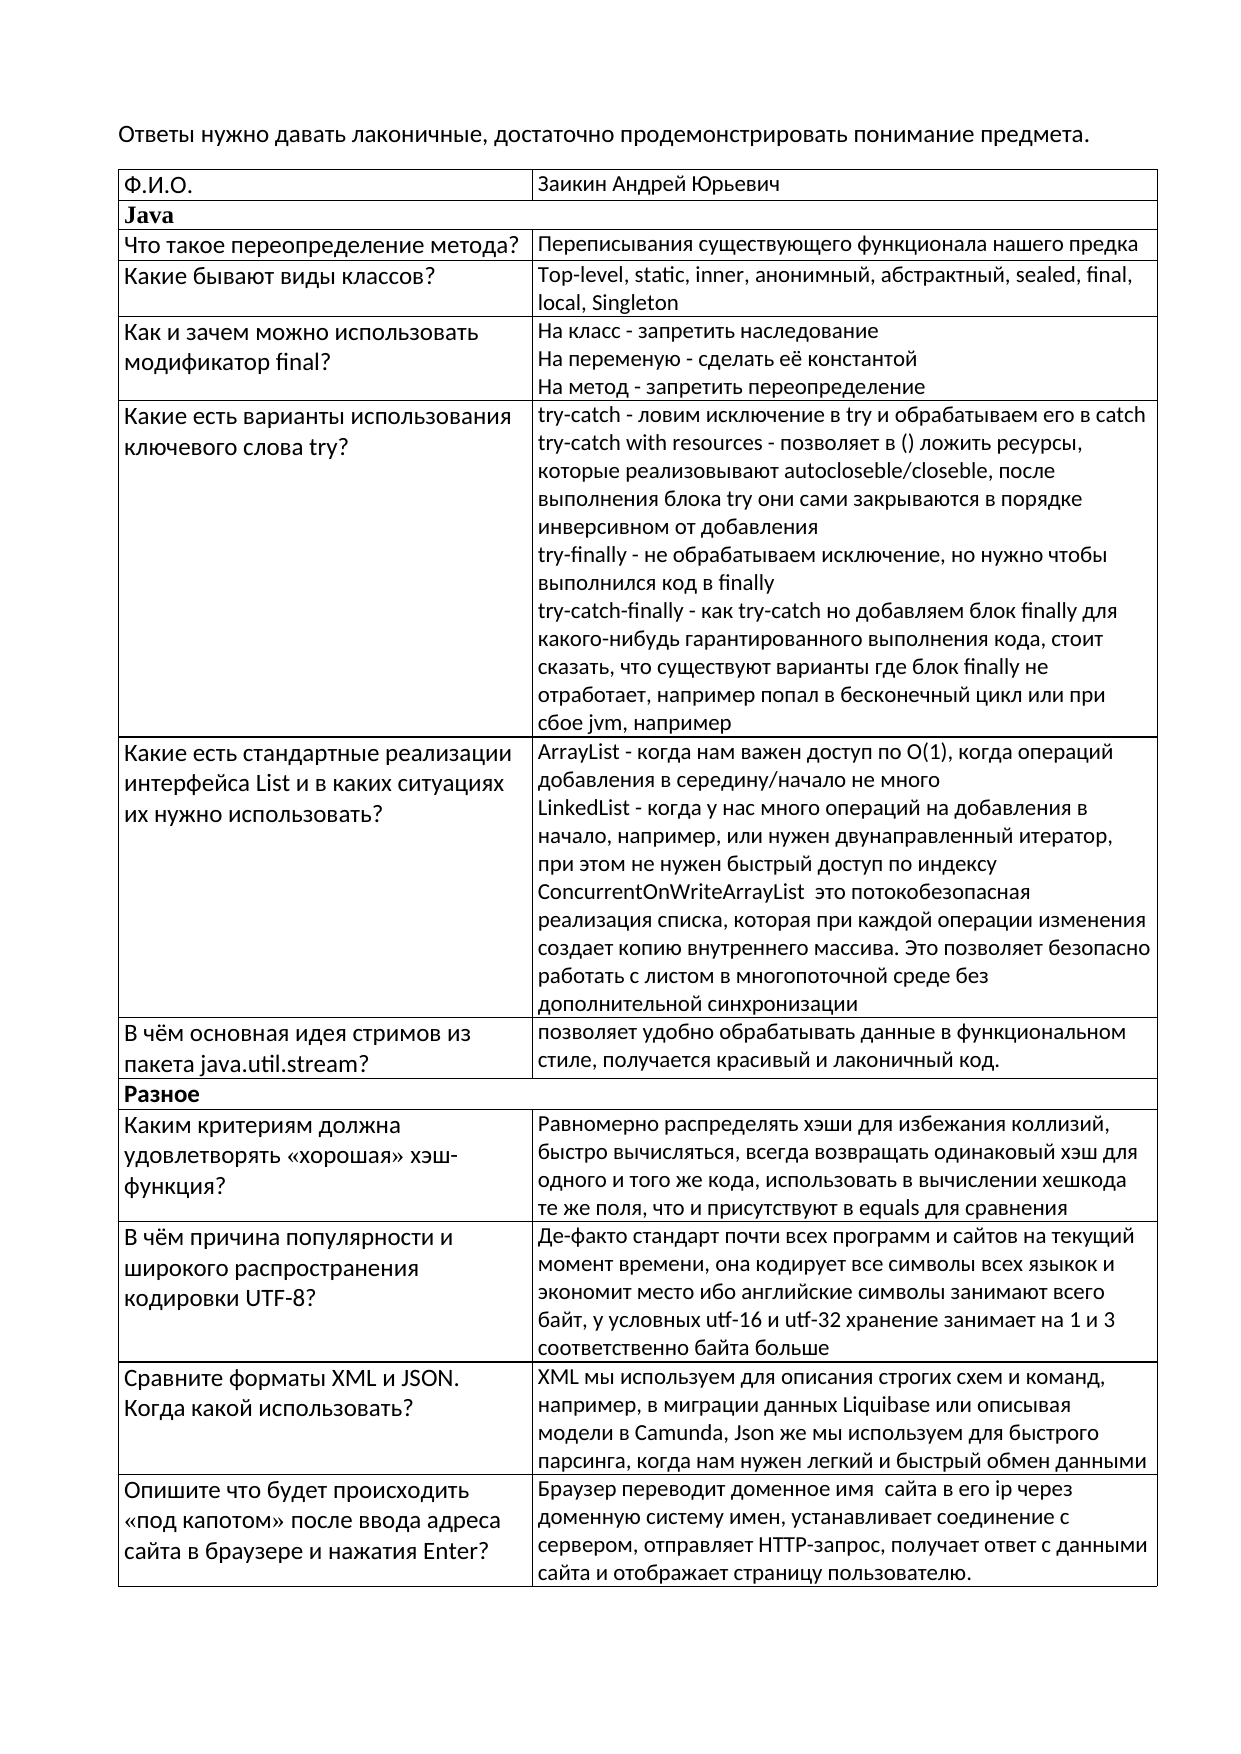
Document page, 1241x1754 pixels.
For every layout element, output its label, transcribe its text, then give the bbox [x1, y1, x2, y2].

table_cell Опишите что будет происходить «под капотом» после ввода адреса сайта в браузере и нажатия Enter? [119, 1475, 532, 1586]
table_cell Какие есть стандартные реализации интерфейса List и в каких ситуациях их нужно использовать? [119, 738, 532, 1017]
table_cell Как и зачем можно использовать модификатор final? [119, 317, 532, 400]
table_cell В чём причина популярности и широкого распространения кодировки UTF-8? [119, 1222, 532, 1361]
table_cell Браузер переводит доменное имя сайта в его ip через доменную систему имен, устанавливает соединение с сервером, отправляет HTTP-запрос, получает ответ с данными сайта и отображает страницу пользователю. [533, 1475, 1157, 1586]
table_cell Что такое переопределение метода? [119, 230, 532, 260]
table_cell ArrayList - когда нам важен доступ по O(1), когда операций добавления в середину/начало не много LinkedList - когда у нас много операций на добавления в начало, например, или нужен двунаправленный итератор, при этом не нужен быстрый доступ по индексу ConcurrentOnWriteArrayList это потокобезопасная реализация списка, которая при каждой операции изменения создает копию внутреннего массива. Это позволяет безопасно работать с листом в многопоточной среде без дополнительной синхронизации [533, 738, 1157, 1017]
table_cell позволяет удобно обрабатывать данные в функциональном стиле, получается красивый и лаконичный код. [533, 1018, 1157, 1078]
table_cell Разное [119, 1079, 1157, 1109]
table_cell В чём основная идея стримов из пакета java.util.stream? [119, 1018, 532, 1078]
table_cell Top-level, static, inner, анонимный, абстрактный, sealed, final, local, Singleton [533, 261, 1157, 316]
table_cell На класс - запретить наследование На переменую - сделать её константой На метод - запретить переопределение [533, 317, 1157, 400]
table_cell XML мы используем для описания строгих схем и команд, например, в миграции данных Liquibase или описывая модели в Camunda, Json же мы используем для быстрого парсинга, когда нам нужен легкий и быстрый обмен данными [533, 1363, 1157, 1474]
table_cell try-catch - ловим исключение в try и обрабатываем его в catch try-catch with resources - позволяет в () ложить ресурсы, которые реализовывают autocloseble/closeble, после выполнения блока try они сами закрываются в порядке инверсивном от добавления try-finally - не обрабатываем исключение, но нужно чтобы выполнился код в finally try-catch-finally - как try-catch но добавляем блок finally для какого-нибудь гарантированного выполнения кода, стоит сказать, что существуют варианты где блок finally не отработает, например попал в бесконечный цикл или при сбое jvm, например [533, 401, 1157, 736]
table_cell Де-факто стандарт почти всех программ и сайтов на текущий момент времени, она кодирует все символы всех языкок и экономит место ибо английские символы занимают всего байт, у условных utf-16 и utf-32 хранение занимает на 1 и 3 соответственно байта больше [533, 1222, 1157, 1361]
table_cell Каким критериям должна удовлетворять «хорошая» хэш-функция? [119, 1110, 532, 1221]
text Ответы нужно давать лаконичные, достаточно продемонстрировать понимание предмета. [118, 118, 1122, 149]
table_cell Какие бывают виды классов? [119, 261, 532, 316]
table_cell Какие есть варианты использования ключевого слова try? [119, 401, 532, 736]
table_header Заикин Андрей Юрьевич [533, 170, 1157, 200]
table_cell Java [119, 201, 1157, 229]
table_header Ф.И.О. [119, 170, 532, 200]
table_cell Переписывания существующего функционала нашего предка [533, 230, 1157, 260]
table_cell Сравните форматы XML и JSON. Когда какой использовать? [119, 1363, 532, 1474]
table_cell Равномерно распределять хэши для избежания коллизий, быстро вычисляться, всегда возвращать одинаковый хэш для одного и того же кода, использовать в вычислении хешкода те же поля, что и присутствуют в equals для сравнения [533, 1110, 1157, 1221]
